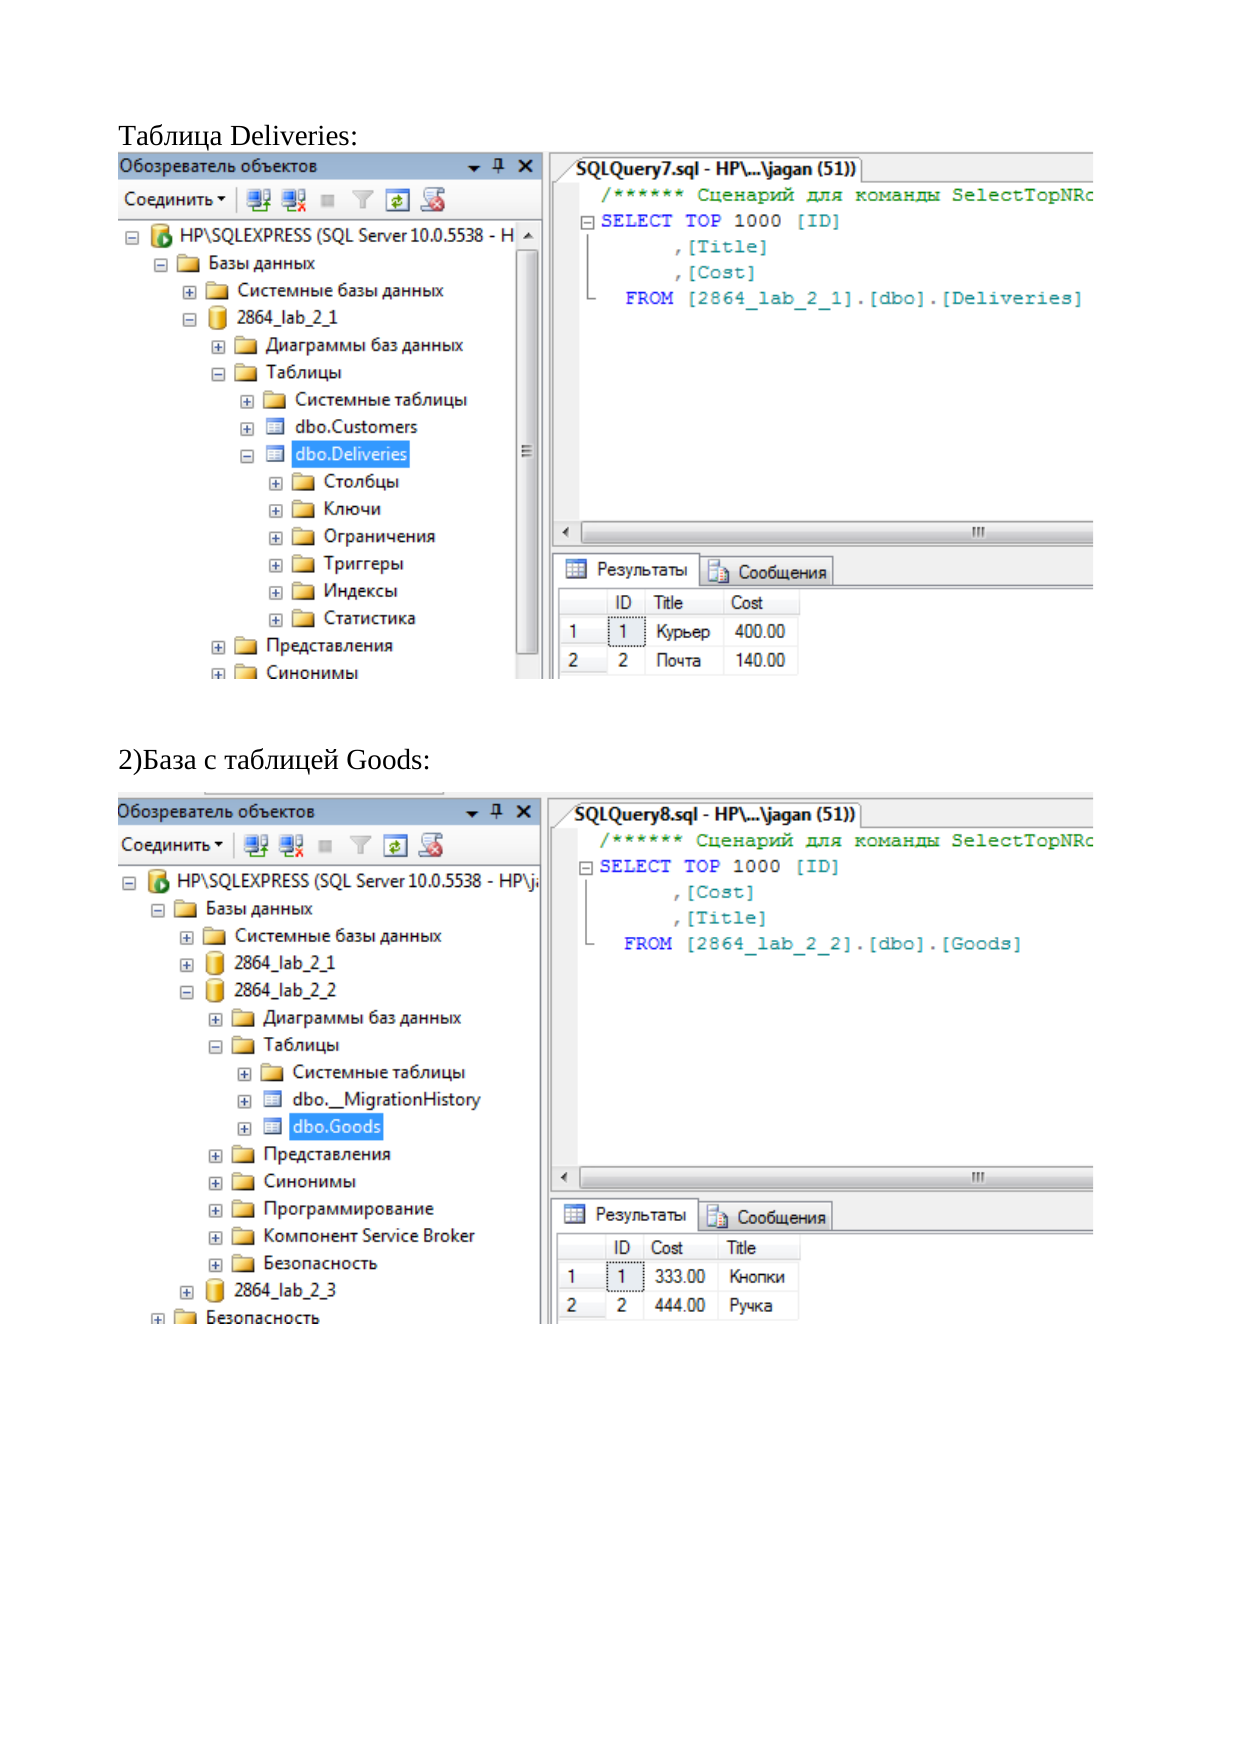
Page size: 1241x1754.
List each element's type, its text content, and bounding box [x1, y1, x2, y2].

text Таблица Deliveries: [118, 118, 1152, 152]
text 2)База с таблицей Goods: [118, 742, 1152, 776]
